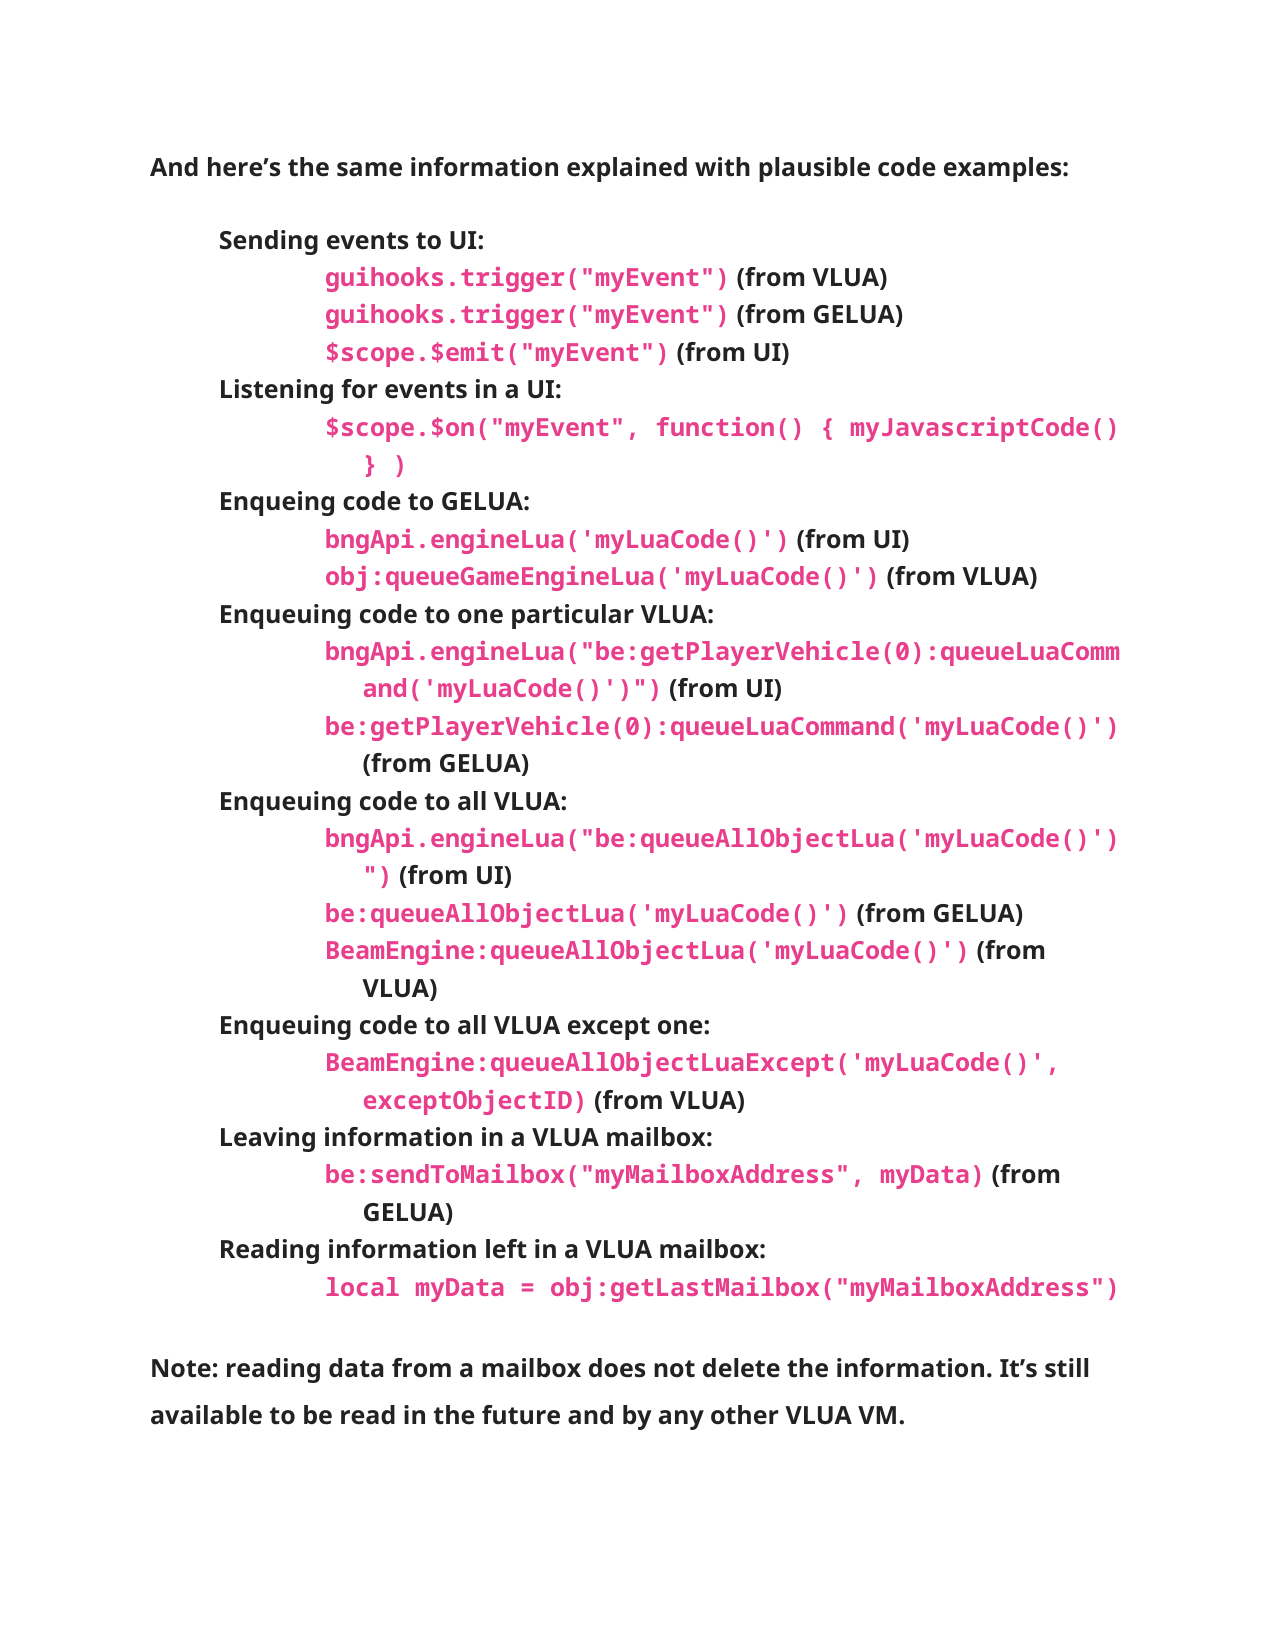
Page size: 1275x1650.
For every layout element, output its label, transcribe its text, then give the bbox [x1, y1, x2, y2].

subtitle local myData = obj:getLastMailbox("myMailboxAddress") [325, 1269, 1125, 1303]
subtitle BeamEngine:queueAllObjectLua('myLuaCode()') (from VLUA) [325, 933, 1125, 1004]
subtitle bngApi.engineLua("be:queueAllObjectLua('myLuaCode()')") (from UI) [325, 821, 1125, 892]
subtitle obj:queueGameEngineLua('myLuaCode()') (from VLUA) [325, 559, 1125, 593]
subtitle guihooks.trigger("myEvent") (from GELUA) [325, 297, 1125, 331]
subtitle Enqueuing code to all VLUA except one: [219, 1008, 1125, 1042]
subtitle Note: reading data from a mailbox does not delete the information. It’s still available to be read in the future and by any other VLUA VM. [150, 1351, 1125, 1432]
subtitle $scope.$emit("myEvent") (from UI) [325, 334, 1125, 368]
subtitle be:getPlayerVehicle(0):queueLuaCommand('myLuaCode()') (from GELUA) [325, 708, 1125, 780]
subtitle Reading information left in a VLUA mailbox: [219, 1232, 1125, 1266]
subtitle be:queueAllObjectLua('myLuaCode()') (from GELUA) [325, 895, 1125, 929]
subtitle BeamEngine:queueAllObjectLuaExcept('myLuaCode()', exceptObjectID) (from VLUA) [325, 1045, 1125, 1116]
subtitle guihooks.trigger("myEvent") (from VLUA) [325, 260, 1125, 294]
subtitle $scope.$on("myEvent", function() { myJavascriptCode() } ) [325, 409, 1125, 481]
subtitle bngApi.engineLua('myLuaCode()') (from UI) [325, 521, 1125, 556]
subtitle Leaving information in a VLUA mailbox: [219, 1120, 1125, 1154]
subtitle bngApi.engineLua("be:getPlayerVehicle(0):queueLuaCommand('myLuaCode()')") (from UI) [325, 634, 1125, 705]
subtitle And here’s the same information explained with plausible code examples: [150, 150, 1125, 184]
subtitle be:sendToMailbox("myMailboxAddress", myData) (from GELUA) [325, 1157, 1125, 1229]
subtitle Enqueuing code to one particular VLUA: [219, 596, 1125, 630]
subtitle Enqueing code to GELUA: [219, 484, 1125, 518]
subtitle Listening for events in a UI: [219, 372, 1125, 406]
subtitle Sending events to UI: [219, 222, 1125, 256]
subtitle Enqueuing code to all VLUA: [219, 783, 1125, 817]
